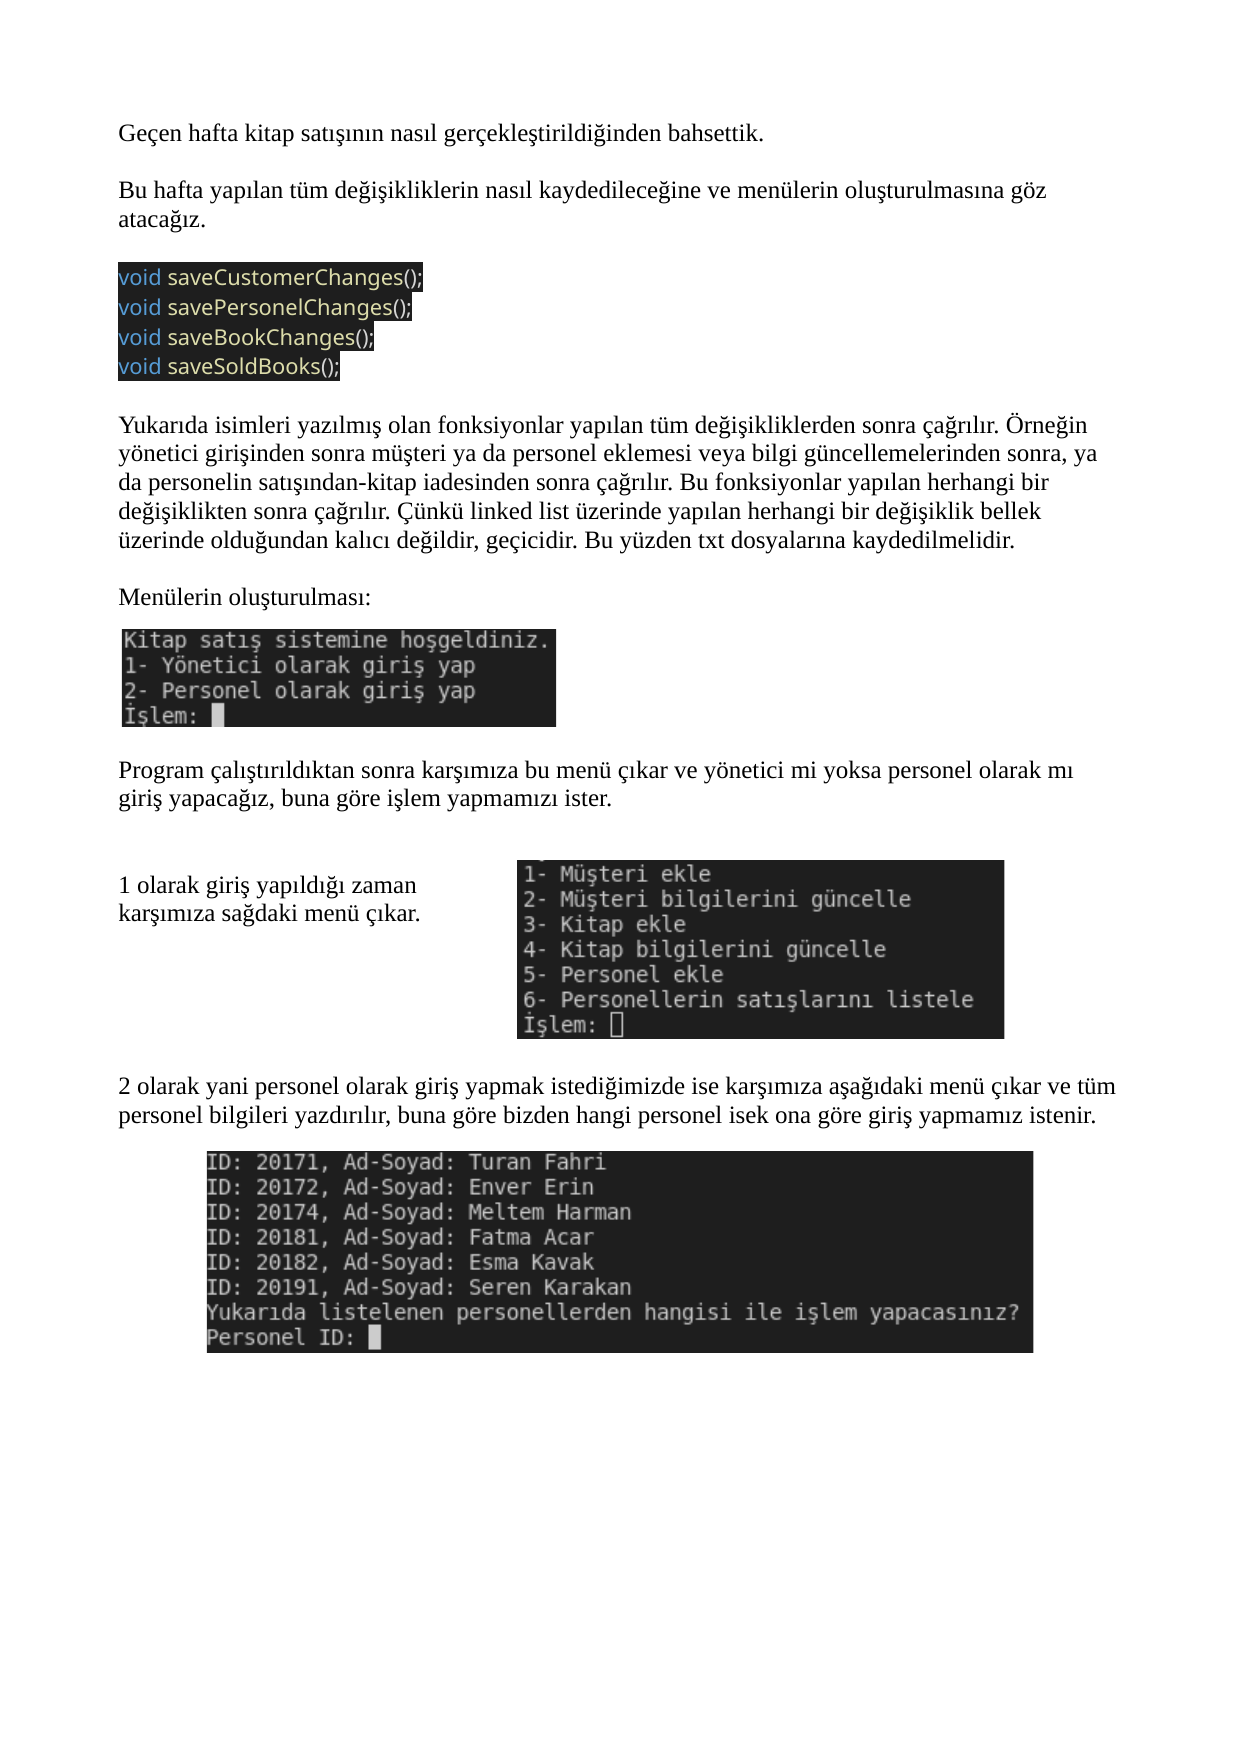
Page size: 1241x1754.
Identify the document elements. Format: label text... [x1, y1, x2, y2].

text [1005, 870, 1122, 927]
text Menülerin oluşturulması: [118, 582, 1122, 611]
text 1 olarak giriş yapıldığı zaman karşımıza sağdaki menü çıkar. [118, 870, 517, 927]
text void savePersonelChanges(); [118, 292, 1122, 321]
picture [517, 860, 1005, 1039]
text void saveSoldBooks(); [118, 351, 1122, 381]
picture [206, 1151, 1034, 1353]
text 2 olarak yani personel olarak giriş yapmak istediğimizde ise karşımıza aşağıdaki menü çıkar ve tüm personel bilgileri yazdırılır, buna göre bizden hangi personel isek ona göre giriş yapmamız istenir. [118, 1071, 1122, 1128]
text Yukarıda isimleri yazılmış olan fonksiyonlar yapılan tüm değişikliklerden sonra çağrılır. Örneğin yönetici girişinden sonra müşteri ya da personel eklemesi veya bilgi güncellemelerinden sonra, ya da personelin satışından-kitap iadesinden sonra çağrılır. Bu fonksiyonlar yapılan herhangi bir değişiklikten sonra çağrılır. Çünkü linked list üzerinde yapılan herhangi bir değişiklik bellek üzerinde olduğundan kalıcı değildir, geçicidir. Bu yüzden txt dosyalarına kaydedilmelidir. [118, 410, 1122, 553]
text void saveBookChanges(); [118, 321, 1122, 351]
text void saveCustomerChanges(); [118, 262, 1122, 292]
picture [121, 629, 557, 727]
text Program çalıştırıldıktan sonra karşımıza bu menü çıkar ve yönetici mi yoksa personel olarak mı giriş yapacağız, buna göre işlem yapmamızı ister. [118, 755, 1122, 812]
text Geçen hafta kitap satışının nasıl gerçekleştirildiğinden bahsettik. [118, 118, 1122, 147]
text Bu hafta yapılan tüm değişikliklerin nasıl kaydedileceğine ve menülerin oluşturulmasına göz atacağız. [118, 176, 1122, 233]
